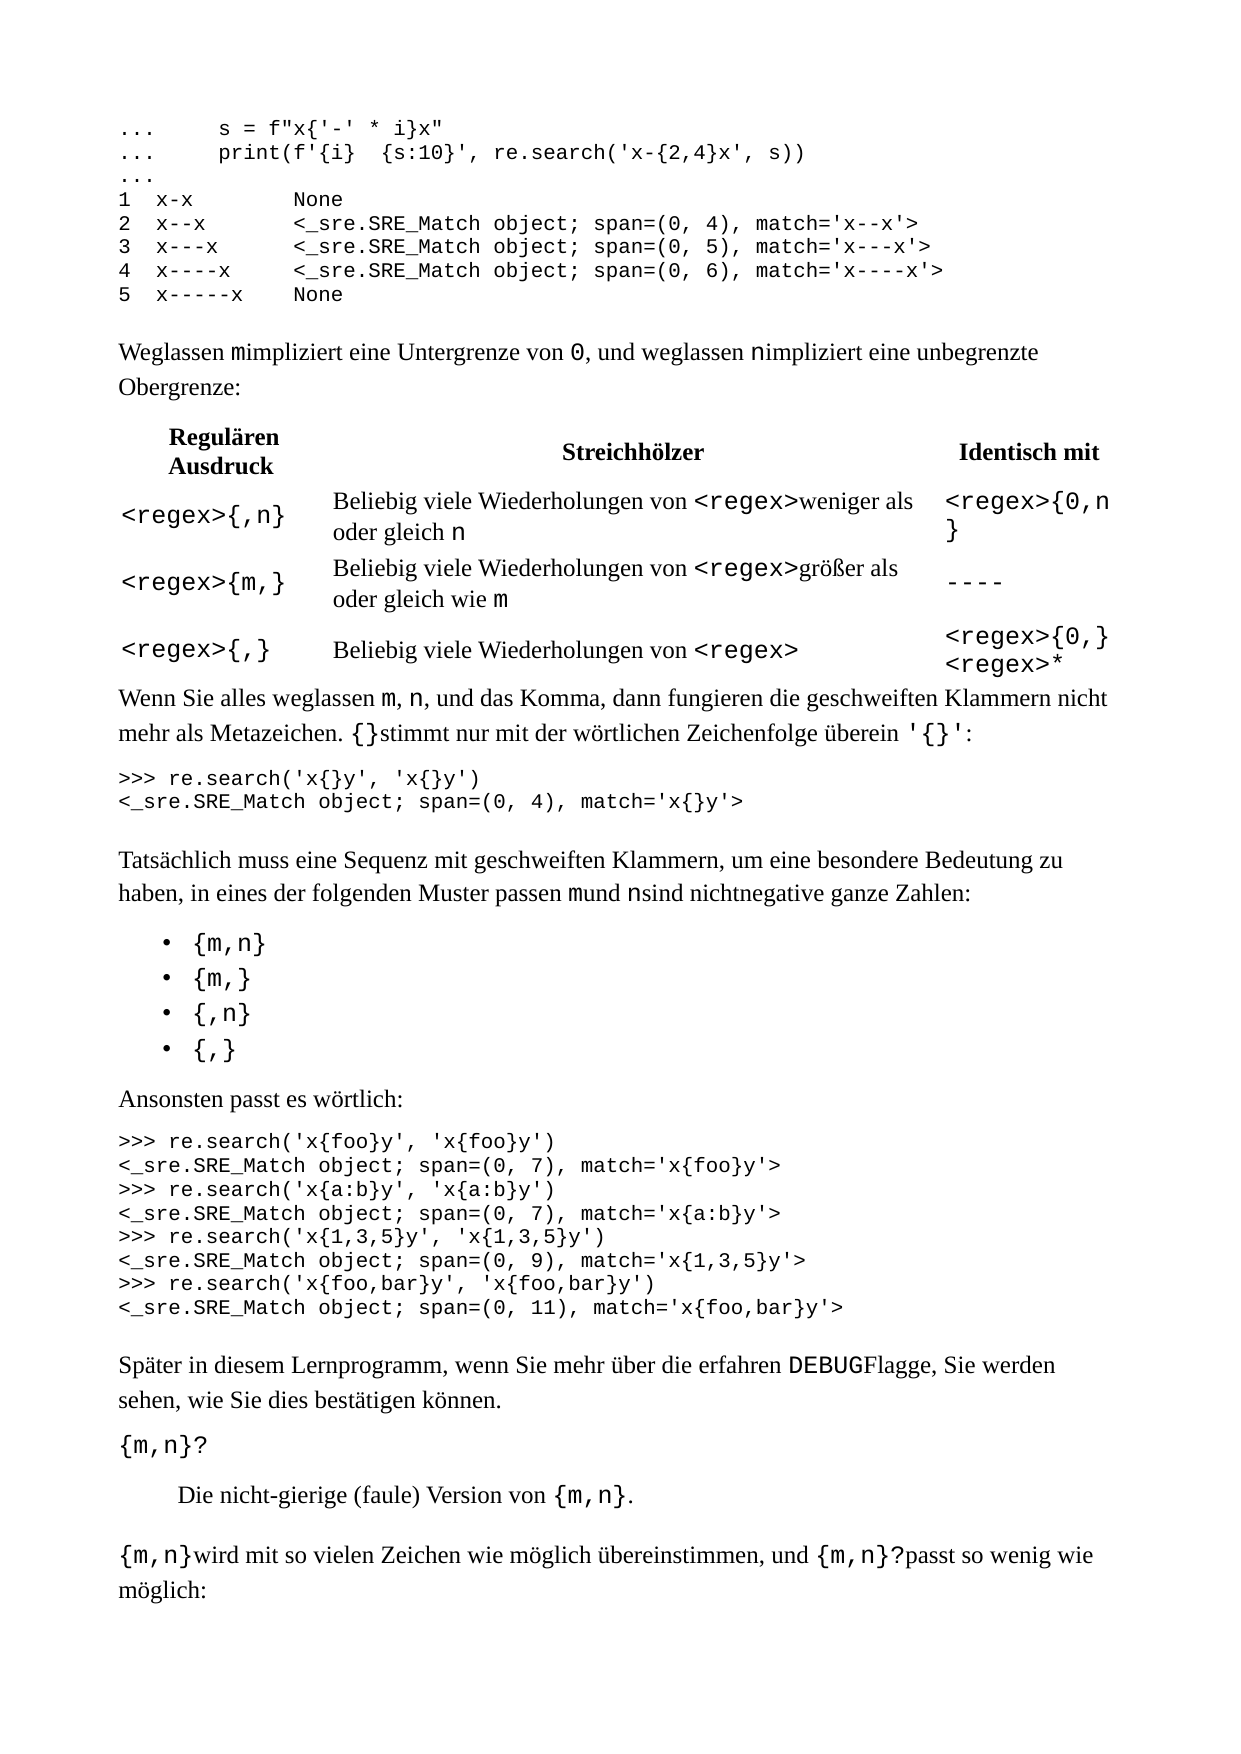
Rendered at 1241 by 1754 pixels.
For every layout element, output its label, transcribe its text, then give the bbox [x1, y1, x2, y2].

table_header Regulären Ausdruck [118, 420, 330, 483]
table_cell <regex>{m,} [118, 550, 330, 618]
text 1 x-x None [118, 189, 1122, 213]
text Wenn Sie alles weglassen m, n, und das Komma, dann fungieren die geschweiften Klammern nicht mehr als Metazeichen. {}stimmt nur mit der wörtlichen Zeichenfolge überein '{}': [118, 683, 1122, 749]
text 5 x-----x None [118, 284, 1122, 307]
text >>> re.search('x{foo,bar}y', 'x{foo,bar}y') [118, 1273, 1122, 1297]
text Weglassen mimpliziert eine Untergrenze von 0, und weglassen nimpliziert eine unbegrenzte Obergrenze: [118, 337, 1122, 401]
text {m,n}? [118, 1433, 1122, 1461]
list {,n} [162, 998, 1122, 1029]
text <_sre.SRE_Match object; span=(0, 7), match='x{foo}y'> [118, 1155, 1122, 1179]
text >>> re.search('x{a:b}y', 'x{a:b}y') [118, 1179, 1122, 1202]
text <_sre.SRE_Match object; span=(0, 11), match='x{foo,bar}y'> [118, 1297, 1122, 1321]
text <_sre.SRE_Match object; span=(0, 7), match='x{a:b}y'> [118, 1202, 1122, 1226]
table_cell <regex>{0,} <regex>* [942, 618, 1122, 683]
text <_sre.SRE_Match object; span=(0, 9), match='x{1,3,5}y'> [118, 1250, 1122, 1273]
text <_sre.SRE_Match object; span=(0, 4), match='x{}y'> [118, 792, 1122, 815]
table_cell Beliebig viele Wiederholungen von <regex>weniger als oder gleich n [330, 483, 942, 550]
text ... [118, 165, 1122, 189]
table_cell ---- [942, 550, 1122, 618]
text 3 x---x <_sre.SRE_Match object; span=(0, 5), match='x---x'> [118, 236, 1122, 260]
list {m,n} [162, 928, 1122, 958]
table_cell Beliebig viele Wiederholungen von <regex>größer als oder gleich wie m [330, 550, 942, 618]
text ... s = f"x{'-' * i}x" [118, 118, 1122, 142]
text >>> re.search('x{}y', 'x{}y') [118, 768, 1122, 792]
text 4 x----x <_sre.SRE_Match object; span=(0, 6), match='x----x'> [118, 260, 1122, 284]
text Die nicht-gierige (faule) Version von {m,n}. [177, 1480, 1063, 1511]
text >>> re.search('x{foo}y', 'x{foo}y') [118, 1132, 1122, 1155]
table_header Identisch mit [942, 420, 1122, 483]
table_cell <regex>{0,n} [942, 483, 1122, 550]
text >>> re.search('x{1,3,5}y', 'x{1,3,5}y') [118, 1226, 1122, 1250]
table_cell Beliebig viele Wiederholungen von <regex> [330, 618, 942, 683]
text {m,n}wird mit so vielen Zeichen wie möglich übereinstimmen, und {m,n}?passt so wenig wie möglich: [118, 1540, 1122, 1604]
table_cell <regex>{,} [118, 618, 330, 683]
list {m,} [162, 963, 1122, 994]
table_header Streichhölzer [330, 420, 942, 483]
text ... print(f'{i} {s:10}', re.search('x-{2,4}x', s)) [118, 142, 1122, 165]
list {,} [162, 1034, 1122, 1065]
text Tatsächlich muss eine Sequenz mit geschweiften Klammern, um eine besondere Bedeutung zu haben, in eines der folgenden Muster passen mund nsind nichtnegative ganze Zahlen: [118, 845, 1122, 908]
text Später in diesem Lernprogramm, wenn Sie mehr über die erfahren DEBUGFlagge, Sie werden sehen, wie Sie dies bestätigen können. [118, 1350, 1122, 1414]
text Ansonsten passt es wörtlich: [118, 1084, 1122, 1113]
table_cell <regex>{,n} [118, 483, 330, 550]
text 2 x--x <_sre.SRE_Match object; span=(0, 4), match='x--x'> [118, 213, 1122, 236]
